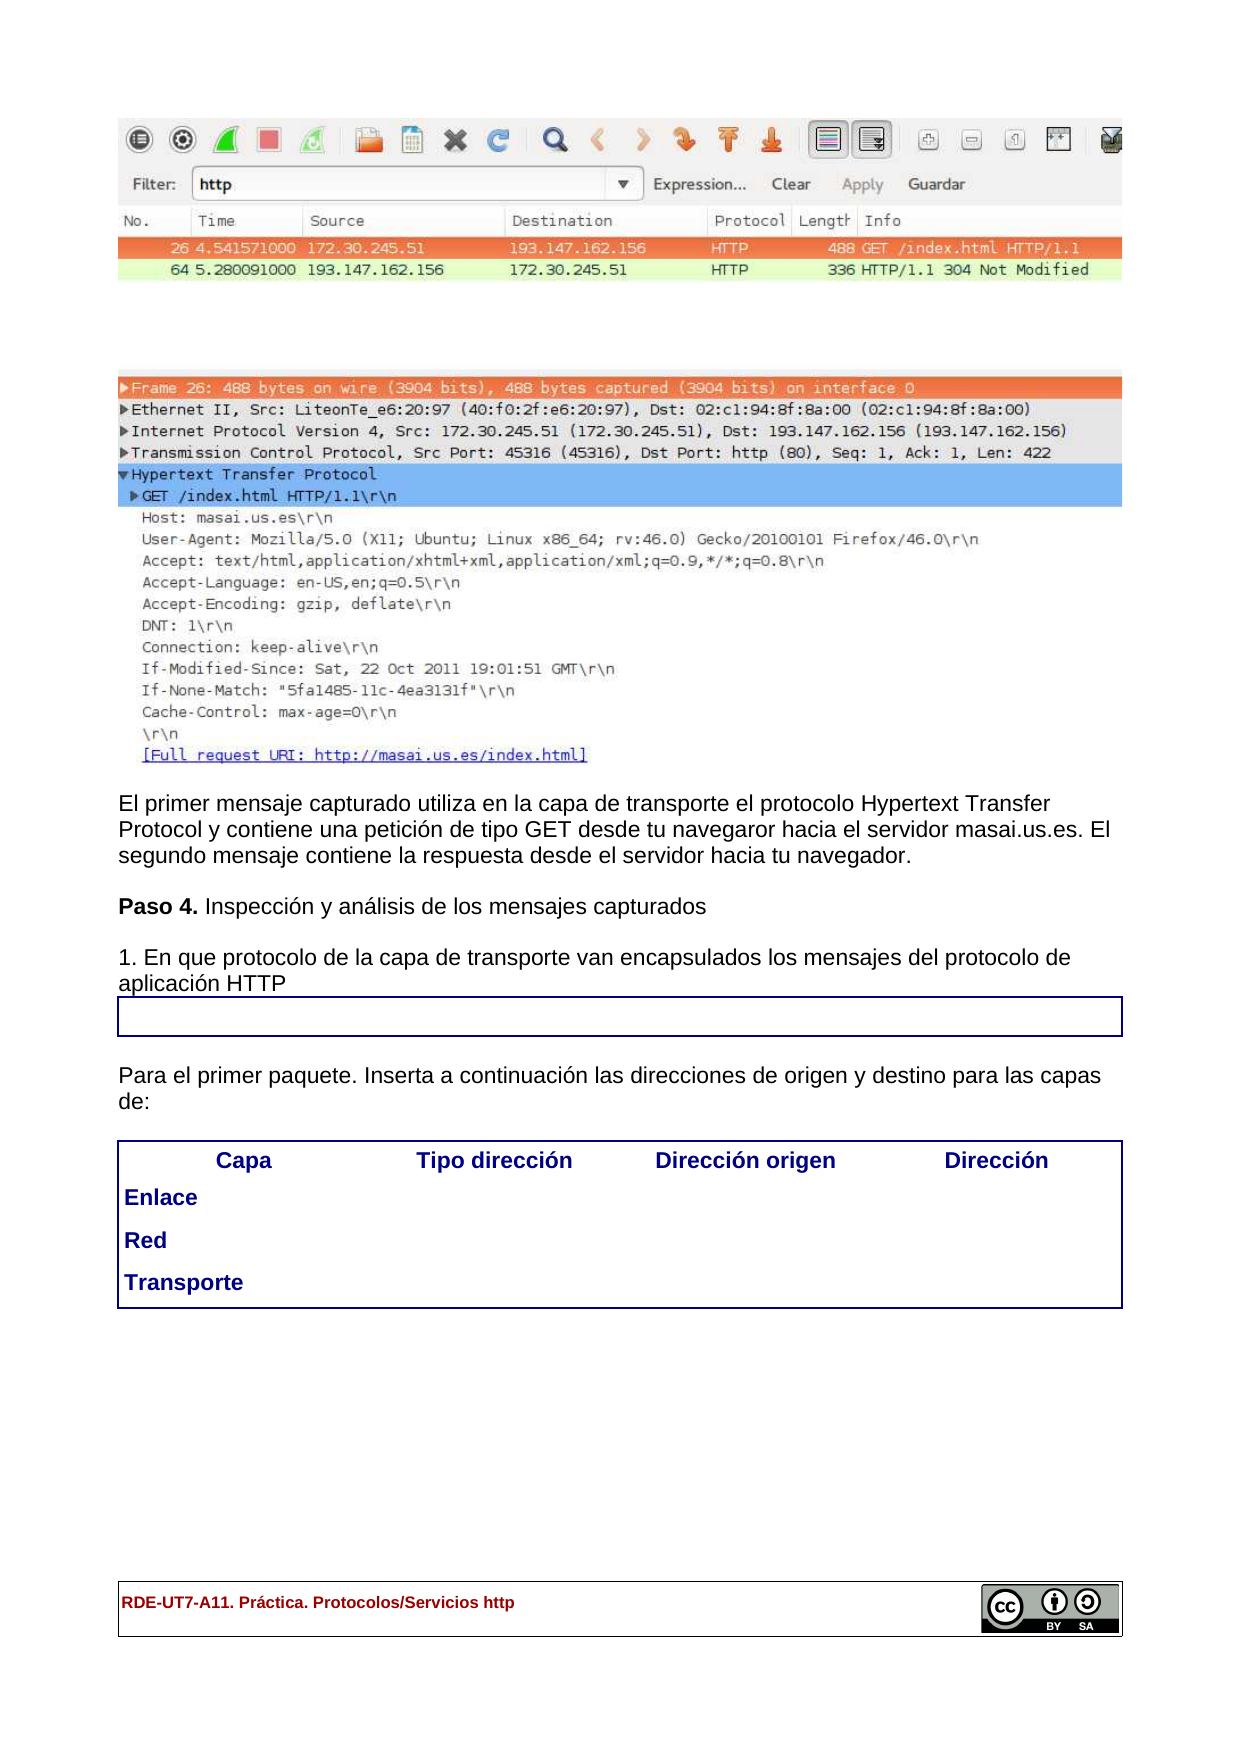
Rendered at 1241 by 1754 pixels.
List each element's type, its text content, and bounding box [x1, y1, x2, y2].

table_cell [871, 1222, 1121, 1264]
text Paso 4. Inspección y análisis de los mensajes capturados [118, 893, 1122, 919]
table_cell [620, 1179, 871, 1222]
table_cell [871, 1264, 1121, 1307]
table_header Dirección [871, 1142, 1121, 1179]
table_cell [871, 1179, 1121, 1222]
table_cell [620, 1222, 871, 1264]
table_cell Red [119, 1222, 369, 1264]
text El primer mensaje capturado utiliza en la capa de transporte el protocolo Hypertext Transfer Protocol y contiene una petición de tipo GET desde tu navegaror hacia el servidor masai.us.es. El segundo mensaje contiene la respuesta desde el servidor hacia tu navegador. [118, 791, 1122, 868]
table_cell [620, 1264, 871, 1307]
table_header Tipo dirección [369, 1142, 620, 1179]
text 1. En que protocolo de la capa de transporte van encapsulados los mensajes del protocolo de aplicación HTTP [118, 945, 1122, 996]
table_header Dirección origen [620, 1142, 871, 1179]
picture [118, 118, 1123, 766]
table_header Capa [119, 1142, 369, 1179]
table_cell [369, 1222, 620, 1264]
table_cell Transporte [119, 1264, 369, 1307]
picture [981, 1584, 1119, 1633]
table_cell [369, 1179, 620, 1222]
table_header [119, 998, 1121, 1035]
table_cell Enlace [119, 1179, 369, 1222]
text Para el primer paquete. Inserta a continuación las direcciones de origen y destino para las capas de: [118, 1063, 1122, 1114]
table_cell [369, 1264, 620, 1307]
